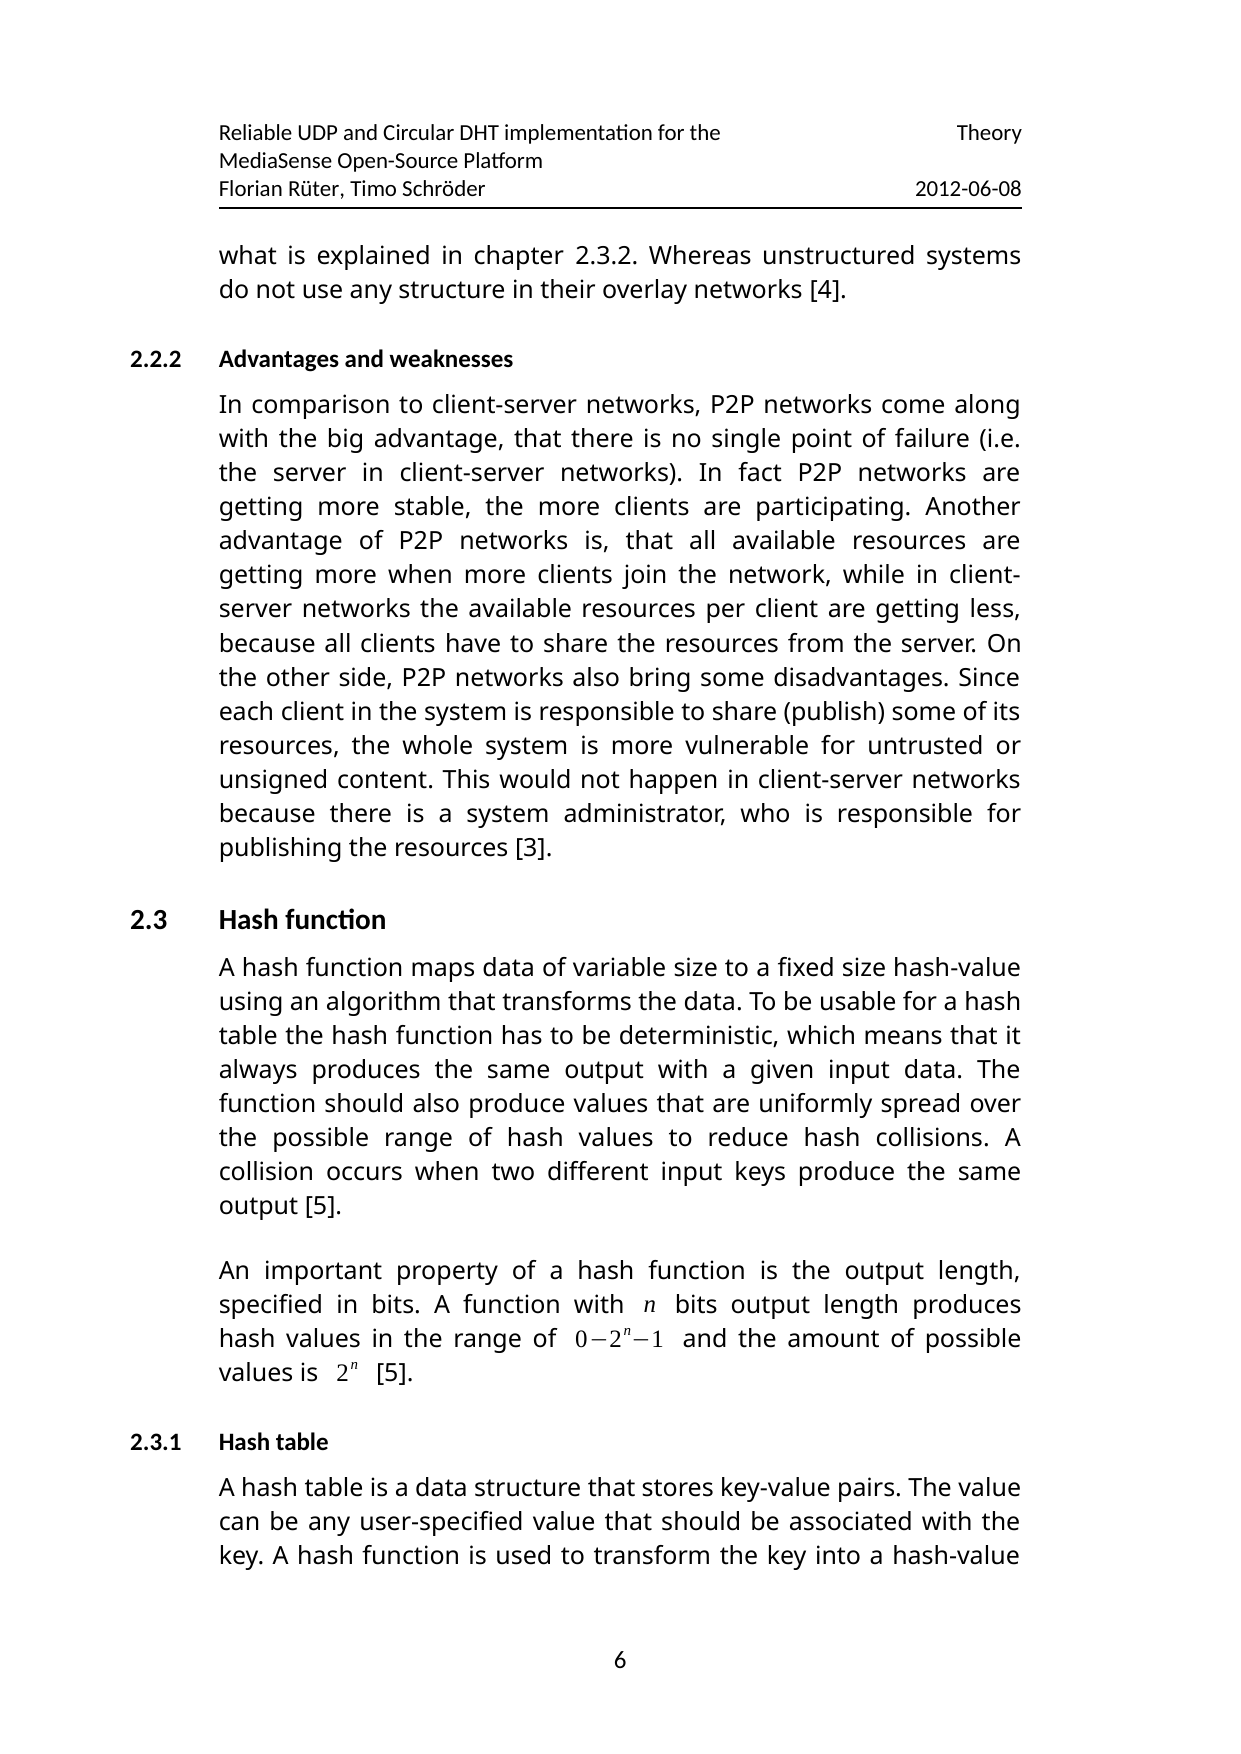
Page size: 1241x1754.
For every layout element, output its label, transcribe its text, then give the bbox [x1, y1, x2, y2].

text A hash table is a data structure that stores key-value pairs. The value can be any user-specified value that should be associated with the key. A hash function is used to transform the key into a hash-value [218, 1470, 1022, 1572]
subtitle Hash table [130, 1426, 1022, 1457]
subtitle Advantages and weaknesses [130, 343, 1022, 374]
subtitle Hash function [130, 901, 1022, 936]
text An important property of a hash function is the output length, specified in bits. A function withbits output length produces hash values in the range ofand the amount of possible values is[5]. [218, 1253, 1022, 1389]
text what is explained in chapter 2.3.2. Whereas unstructured systems do not use any structure in their overlay networks [4]. [218, 238, 1022, 306]
text A hash function maps data of variable size to a fixed size hash-value using an algorithm that transforms the data. To be usable for a hash table the hash function has to be deterministic, which means that it always produces the same output with a given input data. The function should also produce values that are uniformly spread over the possible range of hash values to reduce hash collisions. A collision occurs when two different input keys produce the same output [5]. [218, 949, 1022, 1222]
text In comparison to client-server networks, P2P networks come along with the big advantage, that there is no single point of failure (i.e. the server in client-server networks). In fact P2P networks are getting more stable, the more clients are participating. Another advantage of P2P networks is, that all available resources are getting more when more clients join the network, while in client-server networks the available resources per client are getting less, because all clients have to share the resources from the server. On the other side, P2P networks also bring some disadvantages. Since each client in the system is responsible to share (publish) some of its resources, the whole system is more vulnerable for untrusted or unsigned content. This would not happen in client-server networks because there is a system administrator, who is responsible for publishing the resources [3]. [218, 387, 1022, 864]
